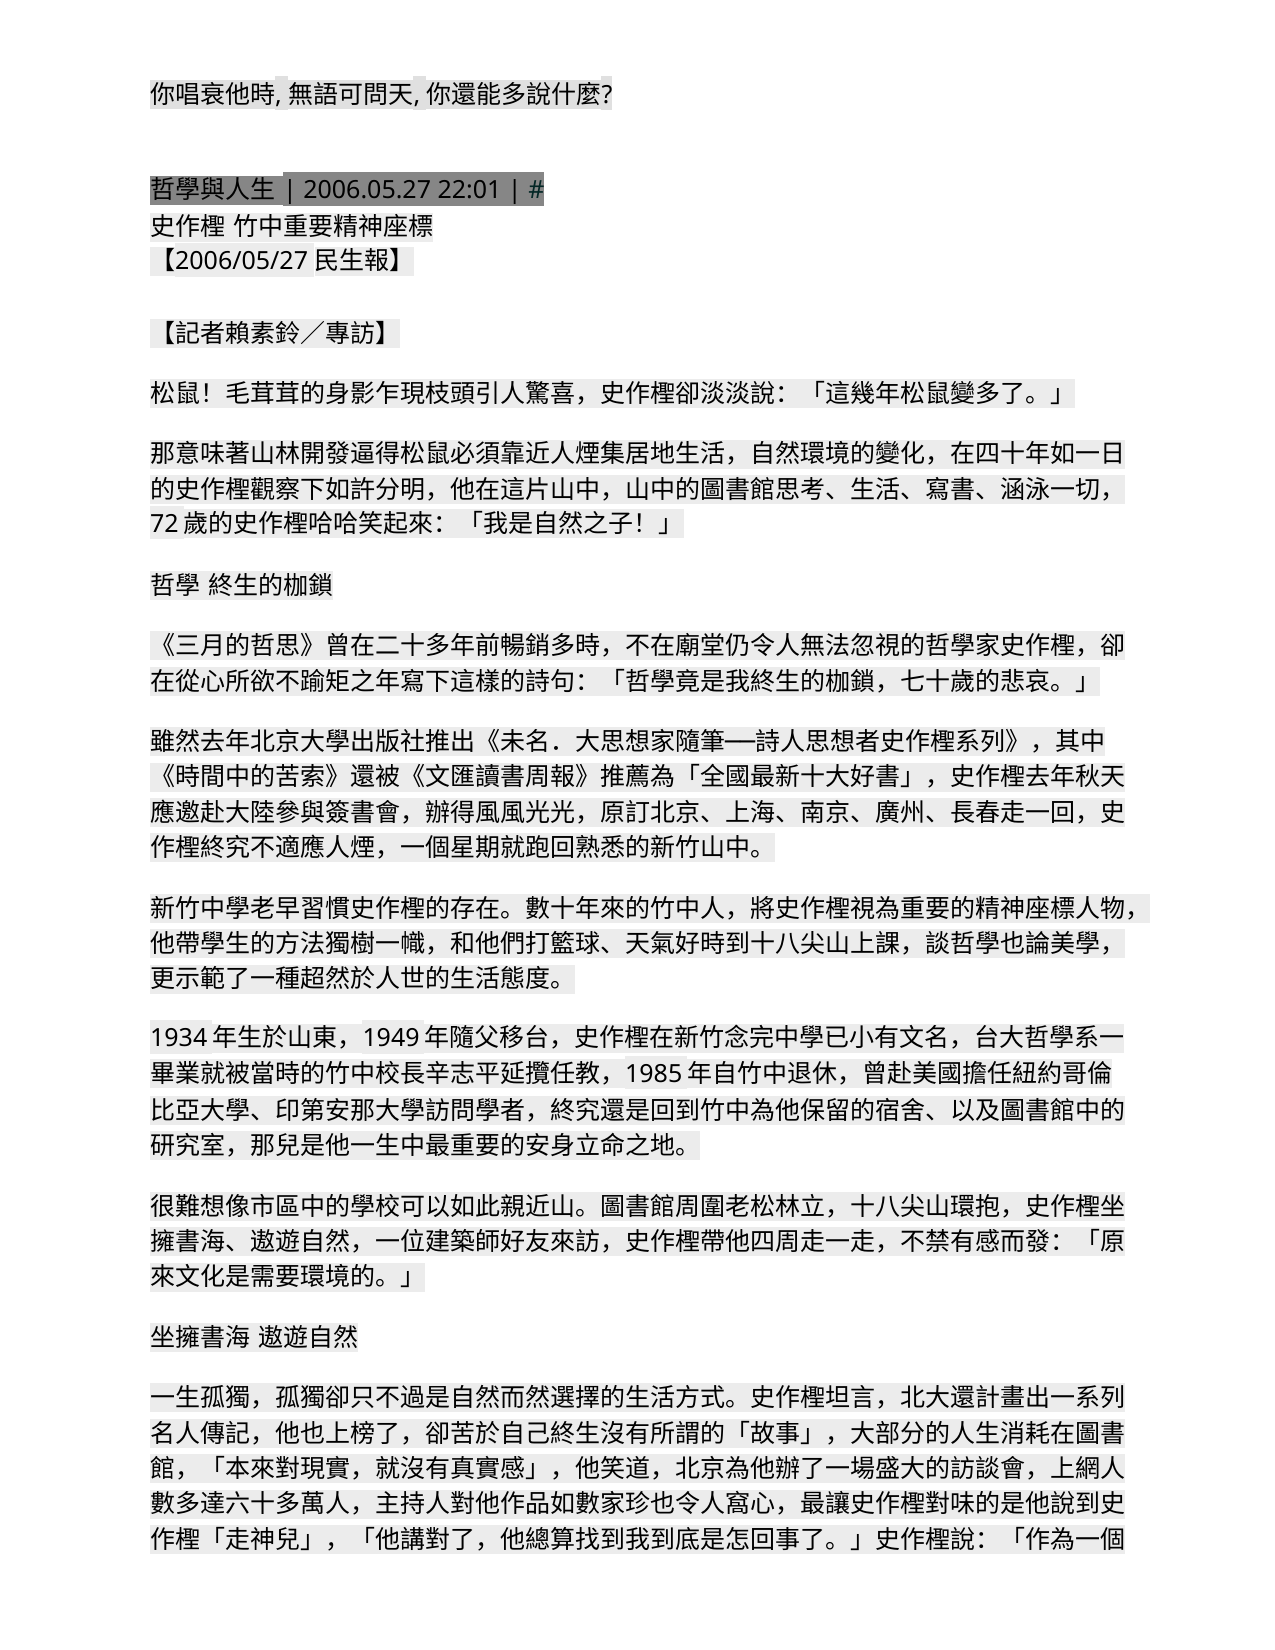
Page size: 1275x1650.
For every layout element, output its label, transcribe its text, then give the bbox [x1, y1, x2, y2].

text 《三月的哲思》曾在二十多年前暢銷多時，不在廟堂仍令人無法忽視的哲學家史作檉，卻在從心所欲不踰矩之年寫下這樣的詩句：「哲學竟是我終生的枷鎖，七十歲的悲哀。」 [150, 625, 1125, 696]
text 1934年生於山東，1949年隨父移台，史作檉在新竹念完中學已小有文名，台大哲學系一畢業就被當時的竹中校長辛志平延攬任教，1985年自竹中退休，曾赴美國擔任紐約哥倫比亞大學、印第安那大學訪問學者，終究還是回到竹中為他保留的宿舍、以及圖書館中的研究室，那兒是他一生中最重要的安身立命之地。 [150, 1019, 1125, 1160]
text 坐擁書海 遨遊自然 [150, 1317, 1125, 1352]
text 你唱衰他時, 無語可問天, 你還能多說什麼? [150, 75, 1125, 146]
text 哲學 終生的枷鎖 [150, 564, 1125, 600]
text 哲學與人生 | 2006.05.27 22:01 | # [150, 171, 1125, 206]
text 一生孤獨，孤獨卻只不過是自然而然選擇的生活方式。史作檉坦言，北大還計畫出一系列名人傳記，他也上榜了，卻苦於自己終生沒有所謂的「故事」，大部分的人生消耗在圖書館，「本來對現實，就沒有真實感」，他笑道，北京為他辦了一場盛大的訪談會，上網人數多達六十多萬人，主持人對他作品如數家珍也令人窩心，最讓史作檉對味的是他說到史作檉「走神兒」，「他講對了，他總算找到我到底是怎回事了。」史作檉說：「作為一個 [150, 1377, 1125, 1554]
text 雖然去年北京大學出版社推出《未名．大思想家隨筆──詩人思想者史作檉系列》，其中《時間中的苦索》還被《文匯讀書周報》推薦為「全國最新十大好書」，史作檉去年秋天應邀赴大陸參與簽書會，辦得風風光光，原訂北京、上海、南京、廣州、長春走一回，史作檉終究不適應人煙，一個星期就跑回熟悉的新竹山中。 [150, 721, 1125, 862]
text 新竹中學老早習慣史作檉的存在。數十年來的竹中人，將史作檉視為重要的精神座標人物，他帶學生的方法獨樹一幟，和他們打籃球、天氣好時到十八尖山上課，談哲學也論美學，更示範了一種超然於人世的生活態度。 [150, 887, 1125, 994]
text 史作檉 竹中重要精神座標 【2006/05/27 民生報】 【記者賴素鈴／專訪】 [150, 206, 1125, 348]
text 很難想像市區中的學校可以如此親近山。圖書館周圍老松林立，十八尖山環抱，史作檉坐擁書海、遨遊自然，一位建築師好友來訪，史作檉帶他四周走一走，不禁有感而發：「原來文化是需要環境的。」 [150, 1185, 1125, 1292]
text 那意味著山林開發逼得松鼠必須靠近人煙集居地生活，自然環境的變化，在四十年如一日的史作檉觀察下如許分明，他在這片山中，山中的圖書館思考、生活、寫書、涵泳一切，72歲的史作檉哈哈笑起來：「我是自然之子！」 [150, 433, 1125, 539]
text 松鼠！毛茸茸的身影乍現枝頭引人驚喜，史作檉卻淡淡說：「這幾年松鼠變多了。」 [150, 373, 1125, 408]
